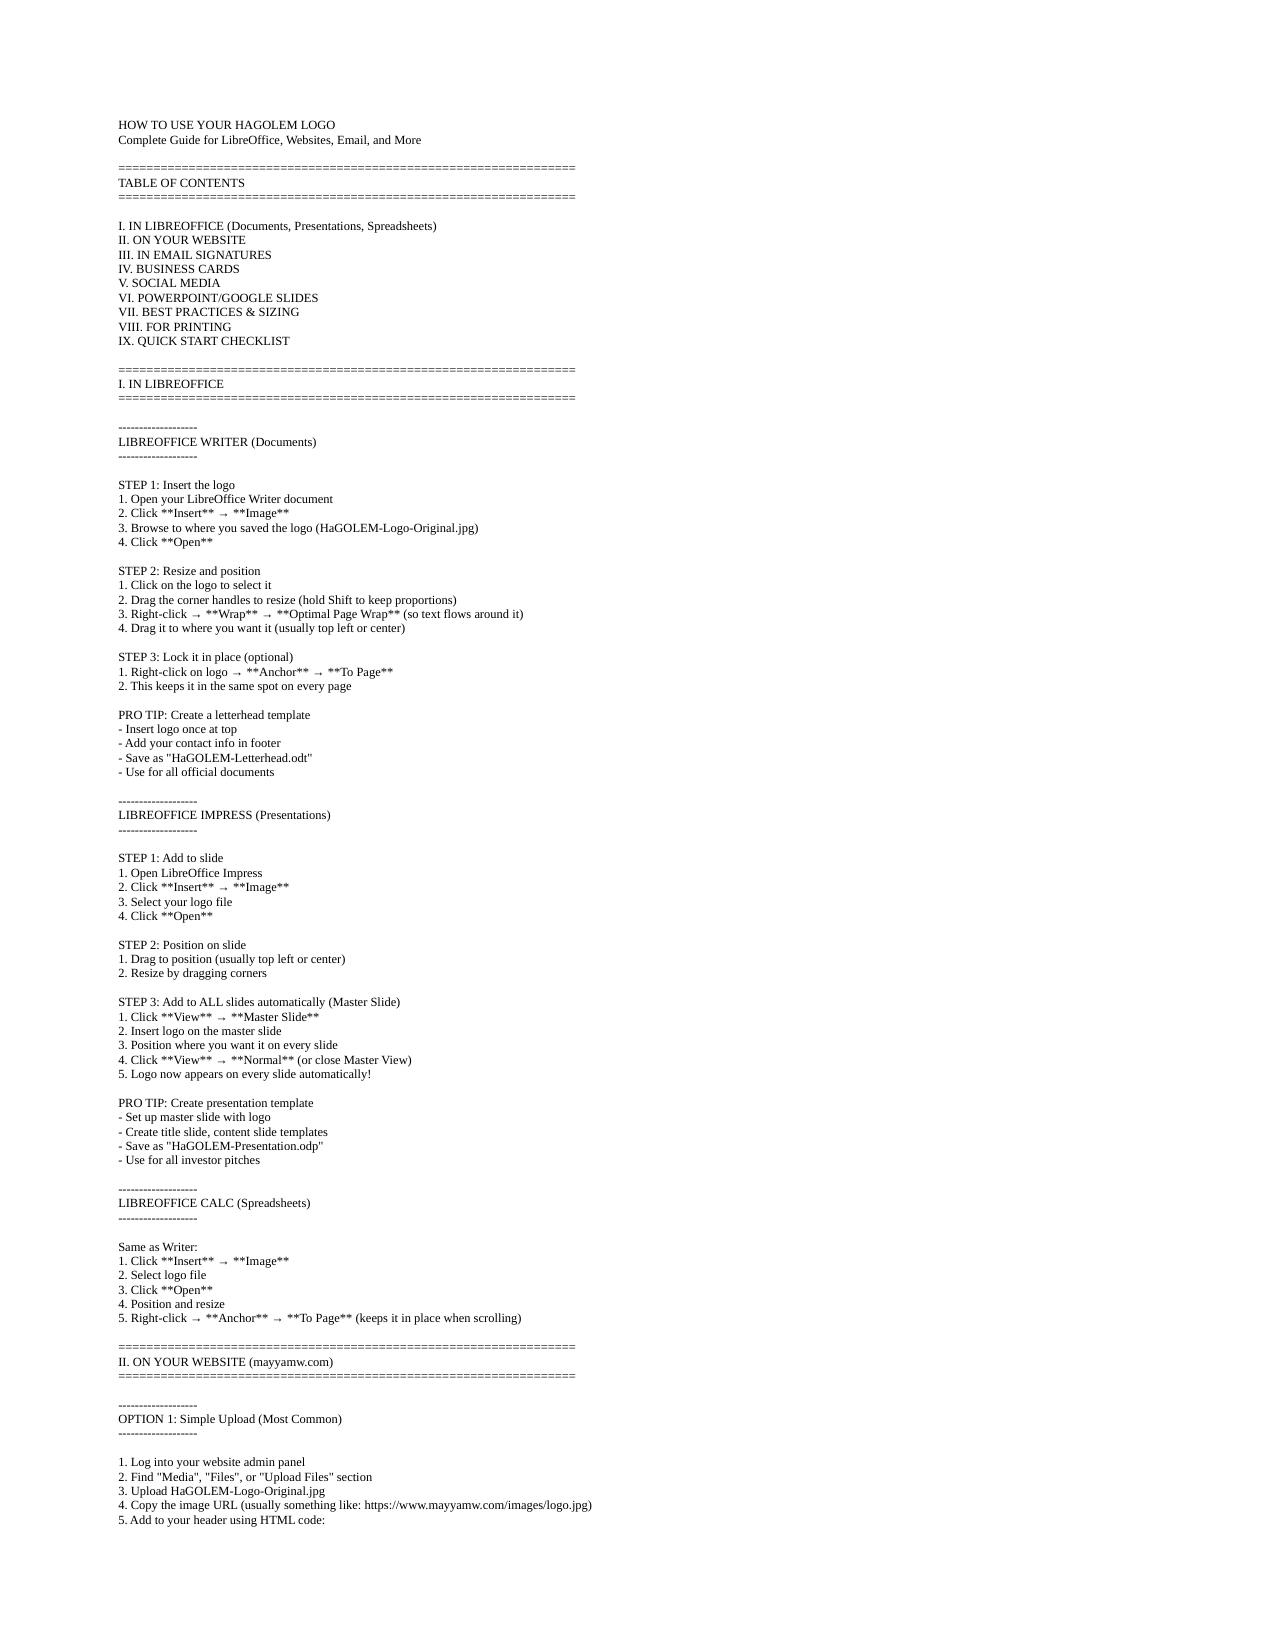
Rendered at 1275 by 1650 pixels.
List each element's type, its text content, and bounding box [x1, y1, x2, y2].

text 5. Logo now appears on every slide automatically! [118, 1067, 1157, 1081]
text 1. Open your LibreOffice Writer document [118, 492, 1157, 506]
text HOW TO USE YOUR HAGOLEM LOGO [118, 118, 1157, 132]
text ------------------- [118, 1426, 1157, 1441]
text ================================================================= [118, 190, 1157, 204]
text 2. Resize by dragging corners [118, 966, 1157, 981]
text ================================================================= [118, 1369, 1157, 1383]
text 3. Select your logo file [118, 894, 1157, 909]
text STEP 1: Add to slide [118, 851, 1157, 866]
text ================================================================= [118, 362, 1157, 377]
text 3. Position where you want it on every slide [118, 1038, 1157, 1052]
text 4. Position and resize [118, 1297, 1157, 1311]
text PRO TIP: Create a letterhead template [118, 707, 1157, 722]
text 2. Insert logo on the master slide [118, 1024, 1157, 1038]
text ------------------- [118, 1182, 1157, 1196]
text TABLE OF CONTENTS [118, 176, 1157, 190]
text VII. BEST PRACTICES & SIZING [118, 305, 1157, 319]
text 4. Drag it to where you want it (usually top left or center) [118, 621, 1157, 636]
text ================================================================= [118, 161, 1157, 176]
text ------------------- [118, 1211, 1157, 1225]
text 1. Open LibreOffice Impress [118, 866, 1157, 880]
text 3. Click **Open** [118, 1282, 1157, 1297]
text ------------------- [118, 449, 1157, 463]
text 3. Browse to where you saved the logo (HaGOLEM-Logo-Original.jpg) [118, 521, 1157, 535]
text 1. Click on the logo to select it [118, 578, 1157, 592]
text ================================================================= [118, 1340, 1157, 1354]
text 4. Click **Open** [118, 909, 1157, 923]
text STEP 2: Position on slide [118, 937, 1157, 952]
text 4. Click **View** → **Normal** (or close Master View) [118, 1052, 1157, 1067]
text 1. Click **View** → **Master Slide** [118, 1009, 1157, 1024]
text IX. QUICK START CHECKLIST [118, 334, 1157, 348]
text 1. Log into your website admin panel [118, 1455, 1157, 1469]
text - Use for all official documents [118, 765, 1157, 779]
text 3. Upload HaGOLEM-Logo-Original.jpg [118, 1484, 1157, 1498]
text ------------------- [118, 822, 1157, 837]
text 5. Add to your header using HTML code: [118, 1512, 1157, 1527]
text - Save as "HaGOLEM-Letterhead.odt" [118, 751, 1157, 765]
text Same as Writer: [118, 1239, 1157, 1254]
text ------------------- [118, 794, 1157, 808]
text 1. Drag to position (usually top left or center) [118, 952, 1157, 966]
text 5. Right-click → **Anchor** → **To Page** (keeps it in place when scrolling) [118, 1311, 1157, 1326]
text I. IN LIBREOFFICE (Documents, Presentations, Spreadsheets) [118, 219, 1157, 233]
text OPTION 1: Simple Upload (Most Common) [118, 1412, 1157, 1426]
text STEP 2: Resize and position [118, 564, 1157, 578]
text 1. Click **Insert** → **Image** [118, 1254, 1157, 1268]
text - Add your contact info in footer [118, 736, 1157, 751]
text 4. Copy the image URL (usually something like: https://www.mayyamw.com/images/logo.jpg) [118, 1498, 1157, 1512]
text 2. Drag the corner handles to resize (hold Shift to keep proportions) [118, 592, 1157, 607]
text II. ON YOUR WEBSITE [118, 233, 1157, 247]
text LIBREOFFICE CALC (Spreadsheets) [118, 1196, 1157, 1211]
text LIBREOFFICE IMPRESS (Presentations) [118, 808, 1157, 822]
text 2. Click **Insert** → **Image** [118, 880, 1157, 894]
text ================================================================= [118, 391, 1157, 406]
text 4. Click **Open** [118, 535, 1157, 549]
text STEP 3: Add to ALL slides automatically (Master Slide) [118, 995, 1157, 1009]
text - Insert logo once at top [118, 722, 1157, 736]
text VIII. FOR PRINTING [118, 319, 1157, 334]
text STEP 3: Lock it in place (optional) [118, 650, 1157, 664]
text - Set up master slide with logo [118, 1110, 1157, 1124]
text III. IN EMAIL SIGNATURES [118, 247, 1157, 262]
text STEP 1: Insert the logo [118, 477, 1157, 492]
text I. IN LIBREOFFICE [118, 377, 1157, 391]
text 2. Find "Media", "Files", or "Upload Files" section [118, 1469, 1157, 1484]
text 2. Click **Insert** → **Image** [118, 506, 1157, 521]
text 2. This keeps it in the same spot on every page [118, 679, 1157, 693]
text VI. POWERPOINT/GOOGLE SLIDES [118, 291, 1157, 305]
text ------------------- [118, 1397, 1157, 1412]
text - Use for all investor pitches [118, 1153, 1157, 1167]
text V. SOCIAL MEDIA [118, 276, 1157, 291]
text - Save as "HaGOLEM-Presentation.odp" [118, 1139, 1157, 1153]
text IV. BUSINESS CARDS [118, 262, 1157, 276]
text 2. Select logo file [118, 1268, 1157, 1282]
text II. ON YOUR WEBSITE (mayyamw.com) [118, 1354, 1157, 1369]
text - Create title slide, content slide templates [118, 1124, 1157, 1139]
text PRO TIP: Create presentation template [118, 1096, 1157, 1110]
text 3. Right-click → **Wrap** → **Optimal Page Wrap** (so text flows around it) [118, 607, 1157, 621]
text 1. Right-click on logo → **Anchor** → **To Page** [118, 664, 1157, 679]
text LIBREOFFICE WRITER (Documents) [118, 434, 1157, 449]
text Complete Guide for LibreOffice, Websites, Email, and More [118, 132, 1157, 147]
text ------------------- [118, 420, 1157, 434]
